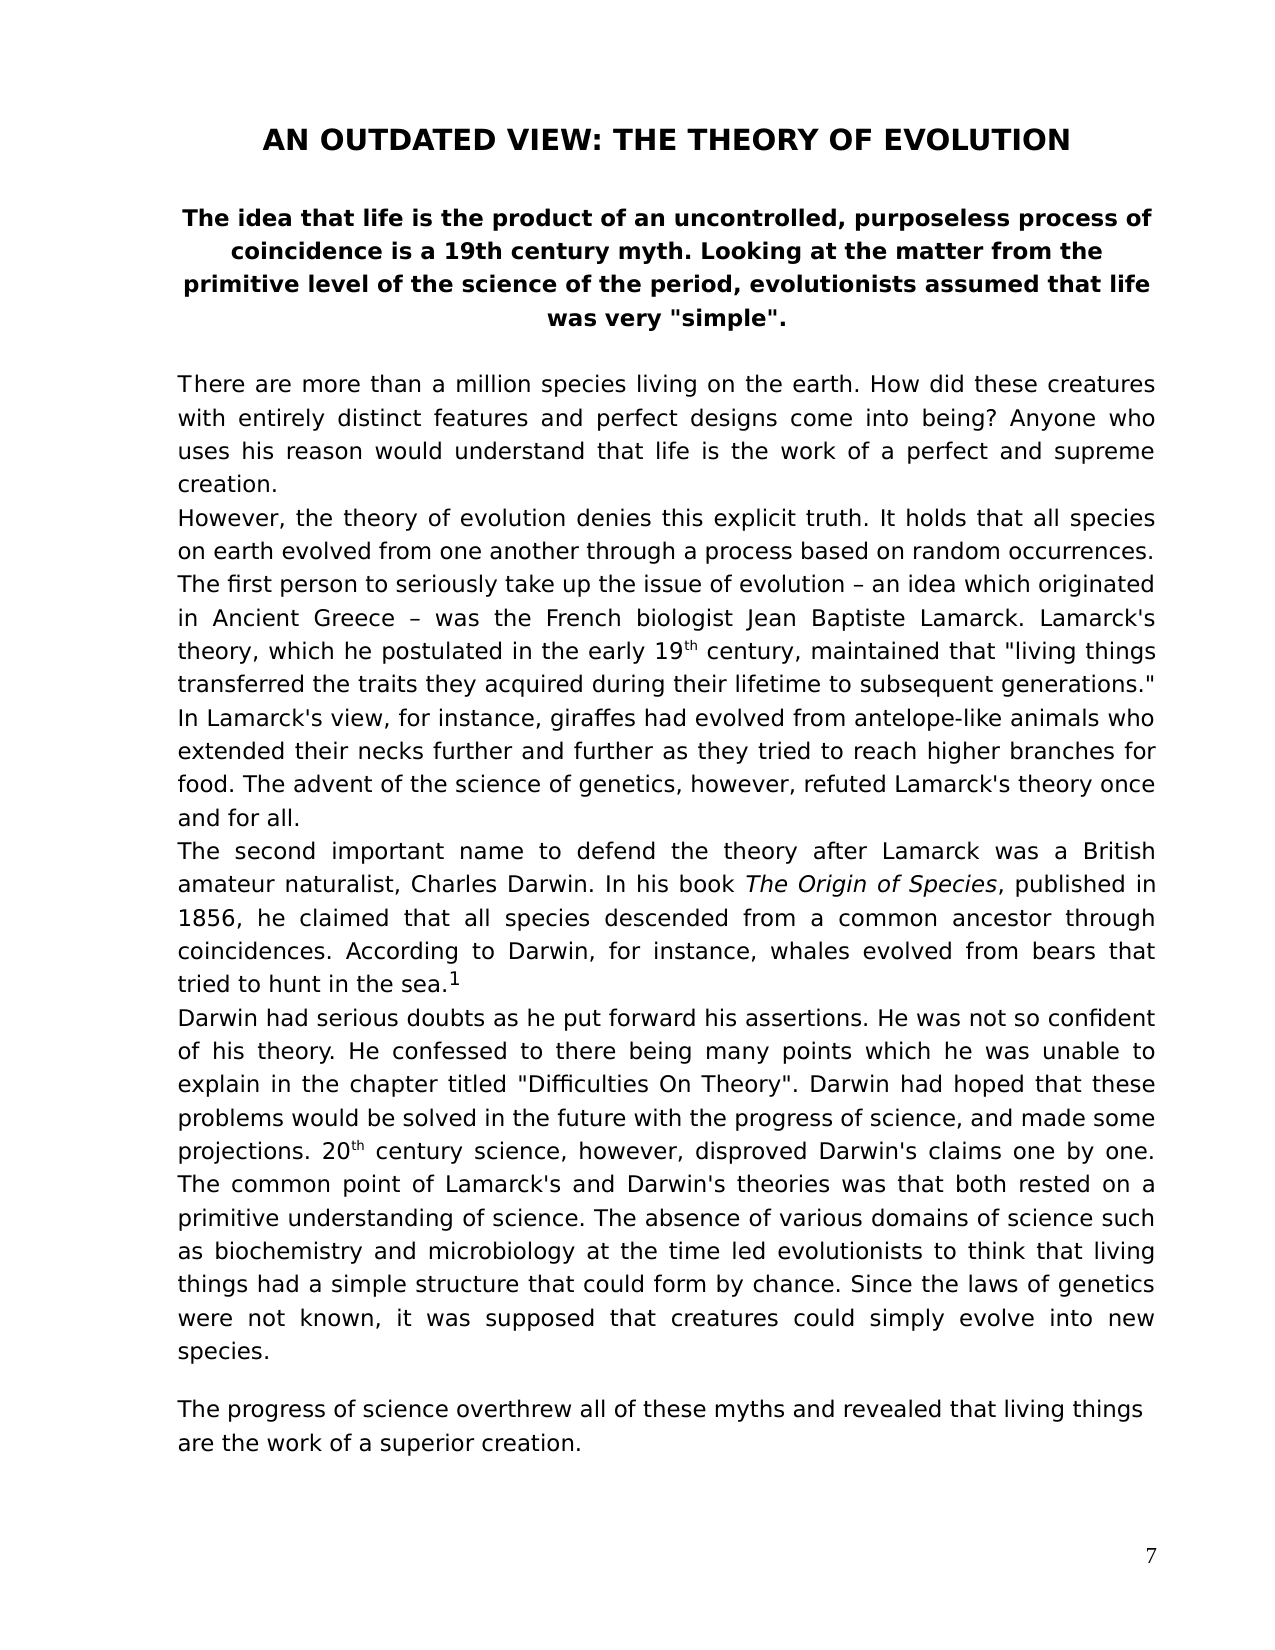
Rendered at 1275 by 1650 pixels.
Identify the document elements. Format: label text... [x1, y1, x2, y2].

text The first person to seriously take up the issue of evolution – an idea which originated in Ancient Greece – was the French biologist Jean Baptiste Lamarck. Lamarck's theory, which he postulated in the early 19th century, maintained that "living things transferred the traits they acquired during their lifetime to subsequent generations." In Lamarck's view, for instance, giraffes had evolved from antelope-like animals who extended their necks further and further as they tried to reach higher branches for food. The advent of the science of genetics, however, refuted Lamarck's theory once and for all. [177, 566, 1157, 833]
text However, the theory of evolution denies this explicit truth. It holds that all species on earth evolved from one another through a process based on random occurrences. [177, 499, 1157, 566]
text There are more than a million species living on the earth. How did these creatures with entirely distinct features and perfect designs come into being? Anyone who uses his reason would understand that life is the work of a perfect and supreme creation. [177, 366, 1157, 499]
text The progress of science overthrew all of these myths and revealed that living things are the work of a superior creation. [177, 1391, 1157, 1458]
text AN OUTDATED VIEW: THE THEORY OF EVOLUTION [177, 123, 1157, 157]
text The second important name to defend the theory after Lamarck was a British amateur naturalist, Charles Darwin. In his book The Origin of Species, published in 1856, he claimed that all species descended from a common ancestor through coincidences. According to Darwin, for instance, whales evolved from bears that tried to hunt in the sea.1 [177, 833, 1157, 999]
text The idea that life is the product of an uncontrolled, purposeless process of coincidence is a 19th century myth. Looking at the matter from the primitive level of the science of the period, evolutionists assumed that life was very "simple". [177, 199, 1157, 333]
text Darwin had serious doubts as he put forward his assertions. He was not so confident of his theory. He confessed to there being many points which he was unable to explain in the chapter titled "Difficulties On Theory". Darwin had hoped that these problems would be solved in the future with the progress of science, and made some projections. 20th century science, however, disproved Darwin's claims one by one. The common point of Lamarck's and Darwin's theories was that both rested on a primitive understanding of science. The absence of various domains of science such as biochemistry and microbiology at the time led evolutionists to think that living things had a simple structure that could form by chance. Since the laws of genetics were not known, it was supposed that creatures could simply evolve into new species. [177, 999, 1157, 1366]
